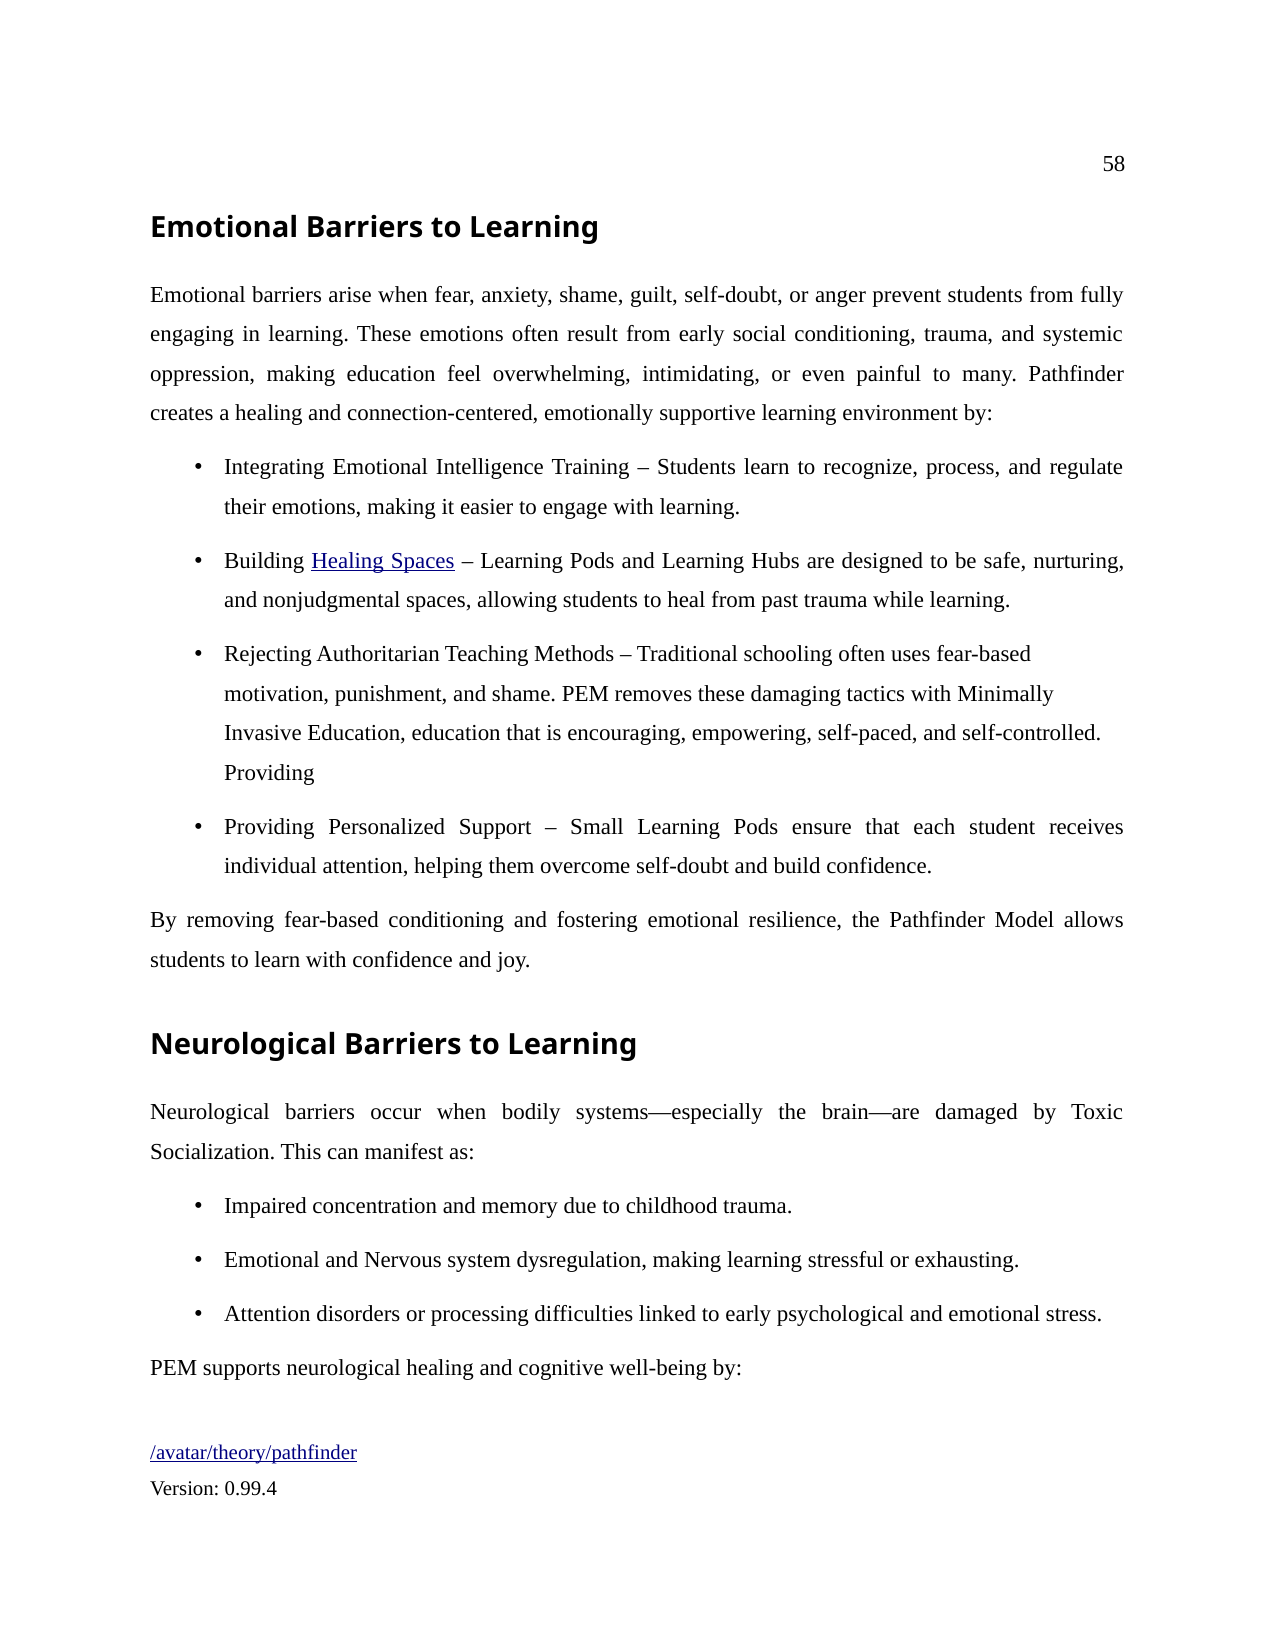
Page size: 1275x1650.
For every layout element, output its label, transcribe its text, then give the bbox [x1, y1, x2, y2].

list Rejecting Authoritarian Teaching Methods – Traditional schooling often uses fear-based motivation, punishment, and shame. PEM removes these damaging tactics with Minimally Invasive Education, education that is encouraging, empowering, self-paced, and self-controlled. Providing [194, 640, 1125, 785]
list Attention disorders or processing difficulties linked to early psychological and emotional stress. [194, 1300, 1125, 1326]
list Building Healing Spaces – Learning Pods and Learning Hubs are designed to be safe, nurturing, and nonjudgmental spaces, allowing students to heal from past trauma while learning. [194, 547, 1125, 613]
list Providing Personalized Support – Small Learning Pods ensure that each student receives individual attention, helping them overcome self-doubt and build confidence. [194, 813, 1125, 879]
text Neurological barriers occur when bodily systems—especially the brain—are damaged by Toxic Socialization. This can manifest as: [150, 1098, 1125, 1164]
subtitle Emotional Barriers to Learning [150, 206, 1125, 246]
subtitle Neurological Barriers to Learning [150, 1023, 1125, 1063]
list Impaired concentration and memory due to childhood trauma. [194, 1192, 1125, 1218]
list Emotional and Nervous system dysregulation, making learning stressful or exhausting. [194, 1246, 1125, 1272]
text PEM supports neurological healing and cognitive well-being by: [150, 1354, 1125, 1381]
text By removing fear-based conditioning and fostering emotional resilience, the Pathfinder Model allows students to learn with confidence and joy. [150, 906, 1125, 972]
list Integrating Emotional Intelligence Training – Students learn to recognize, process, and regulate their emotions, making it easier to engage with learning. [194, 453, 1125, 519]
text Emotional barriers arise when fear, anxiety, shame, guilt, self-doubt, or anger prevent students from fully engaging in learning. These emotions often result from early social conditioning, trauma, and systemic oppression, making education feel overwhelming, intimidating, or even painful to many. Pathfinder creates a healing and connection-centered, emotionally supportive learning environment by: [150, 281, 1125, 426]
